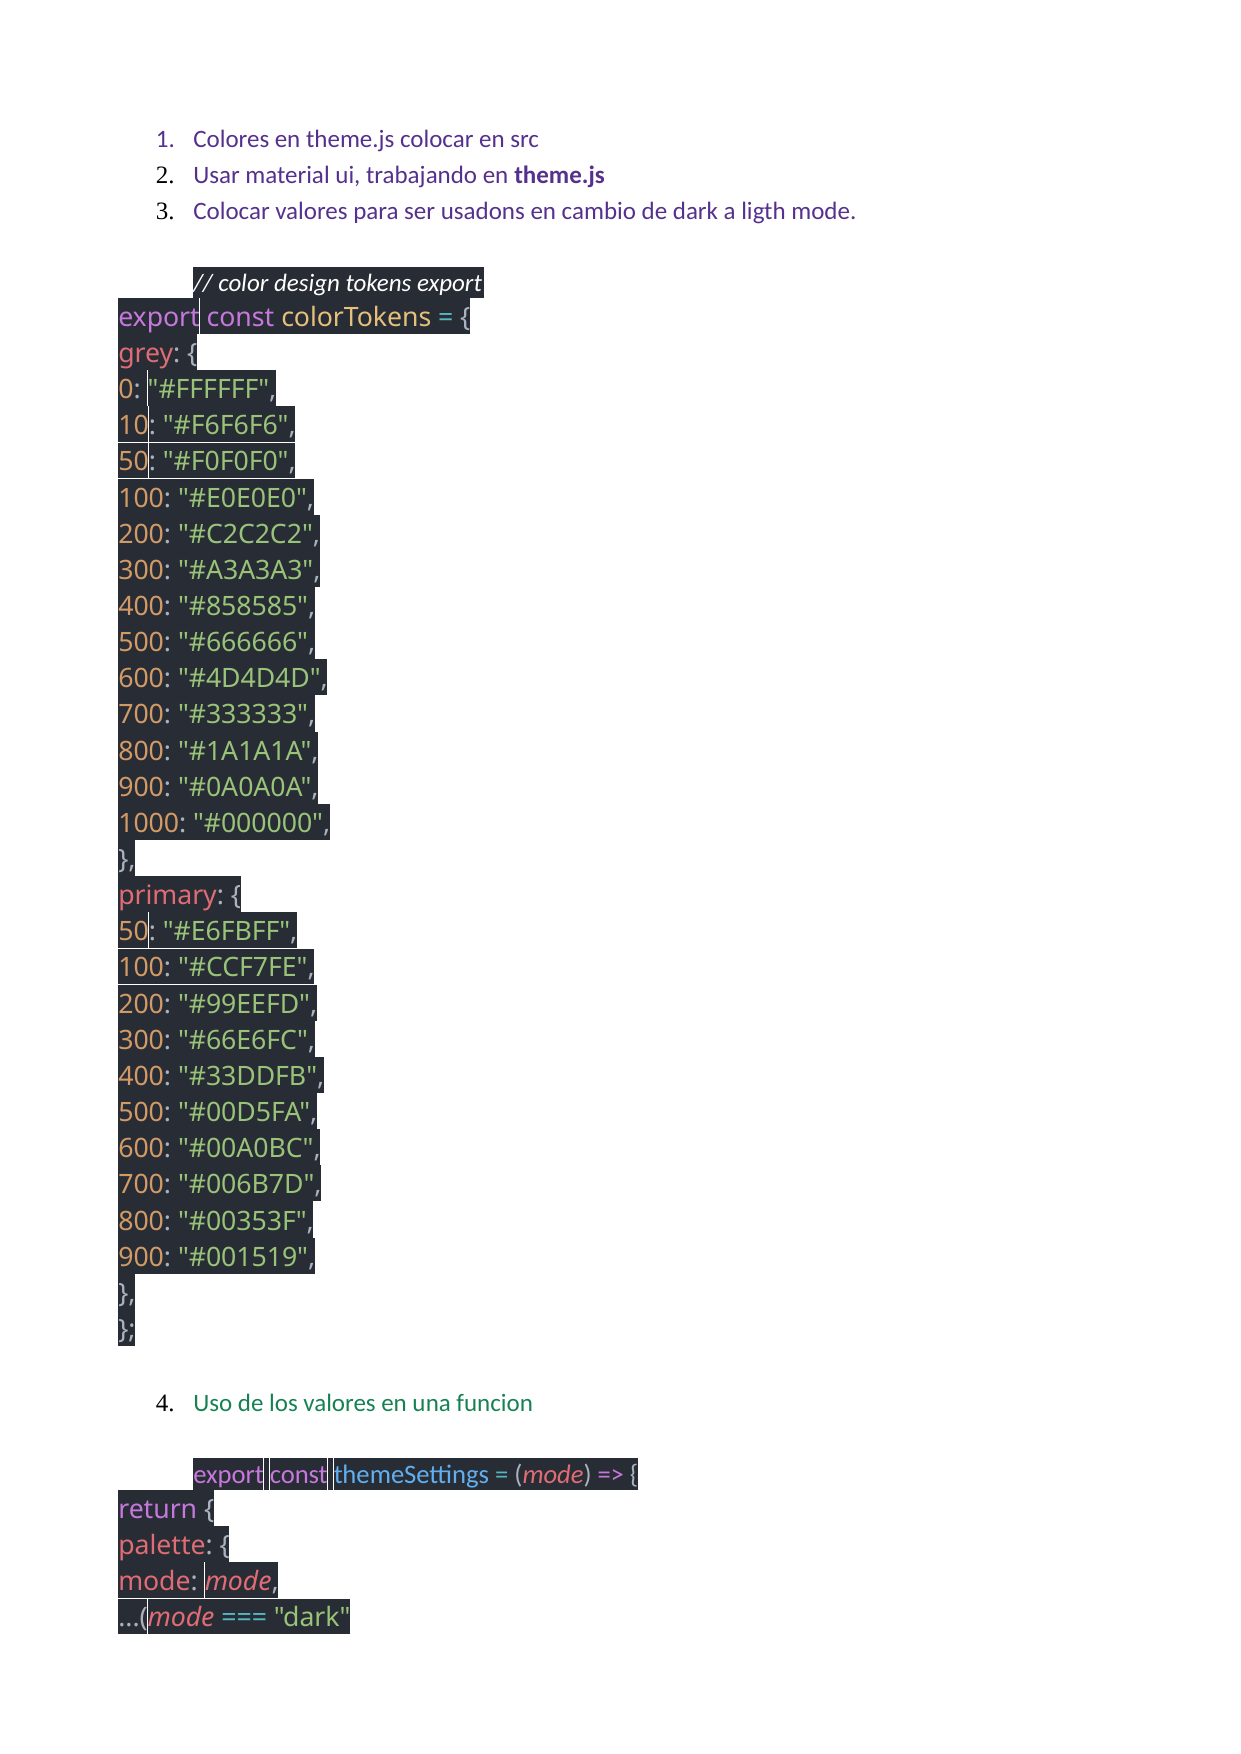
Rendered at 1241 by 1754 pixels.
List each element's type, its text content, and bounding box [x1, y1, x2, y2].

text }, [118, 1274, 1175, 1310]
text 400: "#858585", [118, 587, 1175, 623]
text 1000: "#000000", [118, 804, 1175, 840]
list Colocar valores para ser usadons en cambio de dark a ligth mode. // color design tokens export [156, 190, 1175, 298]
text 10: "#F6F6F6", [118, 406, 1175, 442]
text primary: { [118, 876, 1175, 912]
text export const colorTokens = { [118, 298, 1175, 334]
text 400: "#33DDFB", [118, 1057, 1175, 1093]
text 600: "#4D4D4D", [118, 659, 1175, 695]
text 700: "#333333", [118, 695, 1175, 732]
text 800: "#00353F", [118, 1201, 1175, 1238]
text 200: "#C2C2C2", [118, 515, 1175, 551]
text 300: "#A3A3A3", [118, 551, 1175, 587]
text return { [118, 1490, 1175, 1526]
text 900: "#001519", [118, 1238, 1175, 1274]
text 500: "#00D5FA", [118, 1093, 1175, 1129]
list Colores en theme.js colocar en src [156, 118, 1175, 154]
text mode: mode, [118, 1562, 1175, 1598]
text grey: { [118, 334, 1175, 370]
text }; [118, 1310, 1175, 1382]
text ...(mode === "dark" [118, 1598, 1175, 1634]
list Usar material ui, trabajando en theme.js [156, 154, 1175, 190]
text 900: "#0A0A0A", [118, 768, 1175, 804]
text 200: "#99EEFD", [118, 984, 1175, 1021]
text 0: "#FFFFFF", [118, 370, 1175, 406]
text 50: "#E6FBFF", [118, 912, 1175, 948]
text palette: { [118, 1526, 1175, 1562]
text 50: "#F0F0F0", [118, 442, 1175, 478]
text 300: "#66E6FC", [118, 1021, 1175, 1057]
text 100: "#CCF7FE", [118, 948, 1175, 984]
text }, [118, 840, 1175, 876]
text 700: "#006B7D", [118, 1165, 1175, 1201]
list Uso de los valores en una funcion export const themeSettings = (mode) => { [156, 1382, 1175, 1490]
text 600: "#00A0BC", [118, 1129, 1175, 1165]
text 800: "#1A1A1A", [118, 732, 1175, 768]
text 100: "#E0E0E0", [118, 478, 1175, 515]
text 500: "#666666", [118, 623, 1175, 659]
